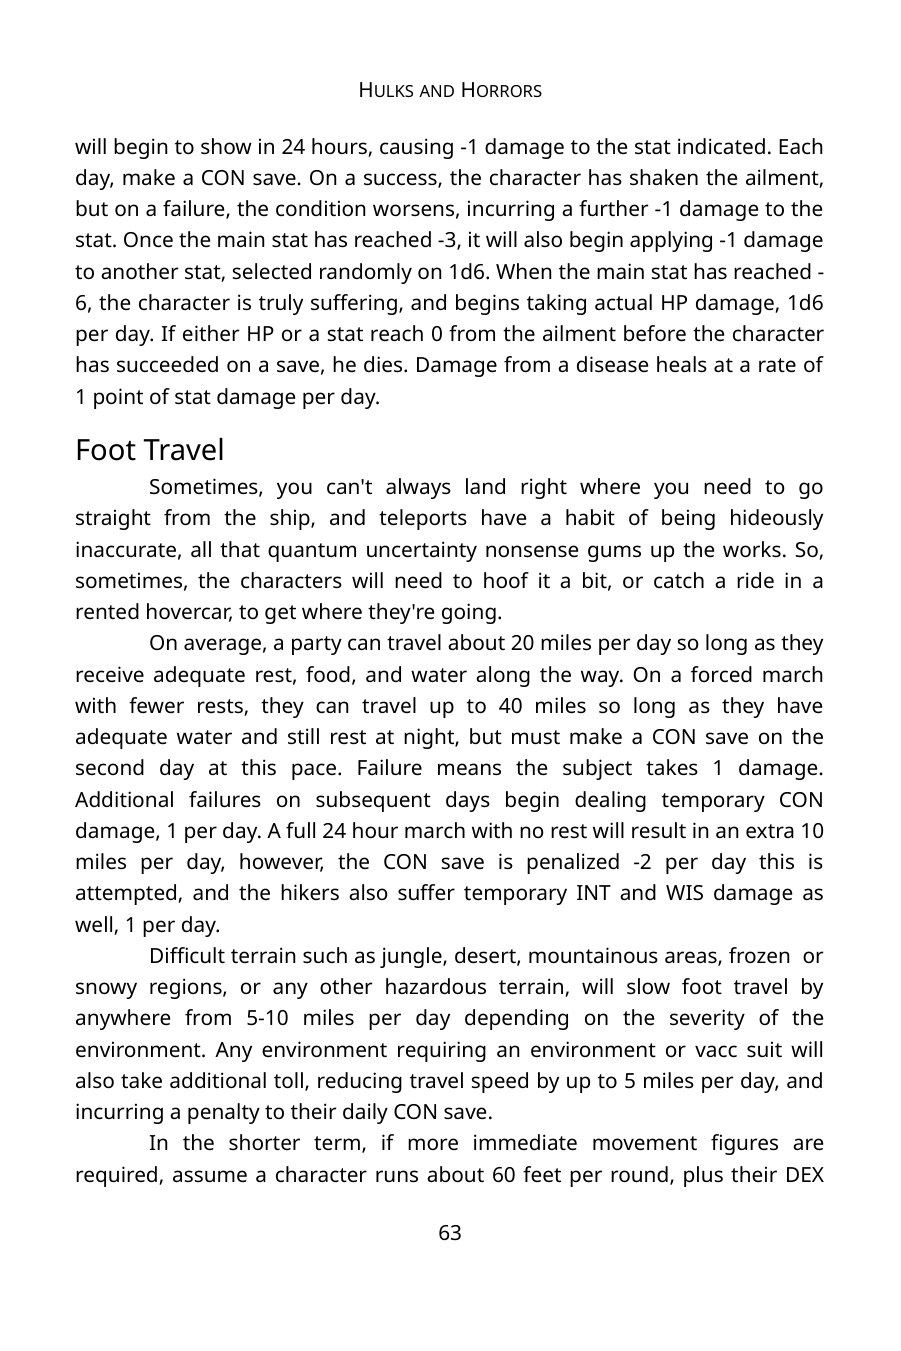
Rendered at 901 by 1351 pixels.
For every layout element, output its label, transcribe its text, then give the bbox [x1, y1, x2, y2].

text Difficult terrain such as jungle, desert, mountainous areas, frozen or snowy regions, or any other hazardous terrain, will slow foot travel by anywhere from 5-10 miles per day depending on the severity of the environment. Any environment requiring an environment or vacc suit will also take additional toll, reducing travel speed by up to 5 miles per day, and incurring a penalty to their daily CON save. [75, 941, 825, 1126]
text In the shorter term, if more immediate movement figures are required, assume a character runs about 60 feet per round, plus their DEX [75, 1128, 825, 1188]
text Sometimes, you can't always land right where you need to go straight from the ship, and teleports have a habit of being hideously inaccurate, all that quantum uncertainty nonsense gums up the works. So, sometimes, the characters will need to hoof it a bit, or catch a ride in a rented hovercar, to get where they're going. [75, 472, 825, 626]
subtitle Foot Travel [75, 429, 825, 469]
text will begin to show in 24 hours, causing -1 damage to the stat indicated. Each day, make a CON save. On a success, the character has shaken the ailment, but on a failure, the condition worsens, incurring a further -1 damage to the stat. Once the main stat has reached -3, it will also begin applying -1 damage to another stat, selected randomly on 1d6. When the main stat has reached -6, the character is truly suffering, and begins taking actual HP damage, 1d6 per day. If either HP or a stat reach 0 from the ailment before the character has succeeded on a save, he dies. Damage from a disease heals at a rate of 1 point of stat damage per day. [75, 132, 825, 410]
text On average, a party can travel about 20 miles per day so long as they receive adequate rest, food, and water along the way. On a forced march with fewer rests, they can travel up to 40 miles so long as they have adequate water and still rest at night, but must make a CON save on the second day at this pace. Failure means the subject takes 1 damage. Additional failures on subsequent days begin dealing temporary CON damage, 1 per day. A full 24 hour march with no rest will result in an extra 10 miles per day, however, the CON save is penalized -2 per day this is attempted, and the hikers also suffer temporary INT and WIS damage as well, 1 per day. [75, 628, 825, 938]
